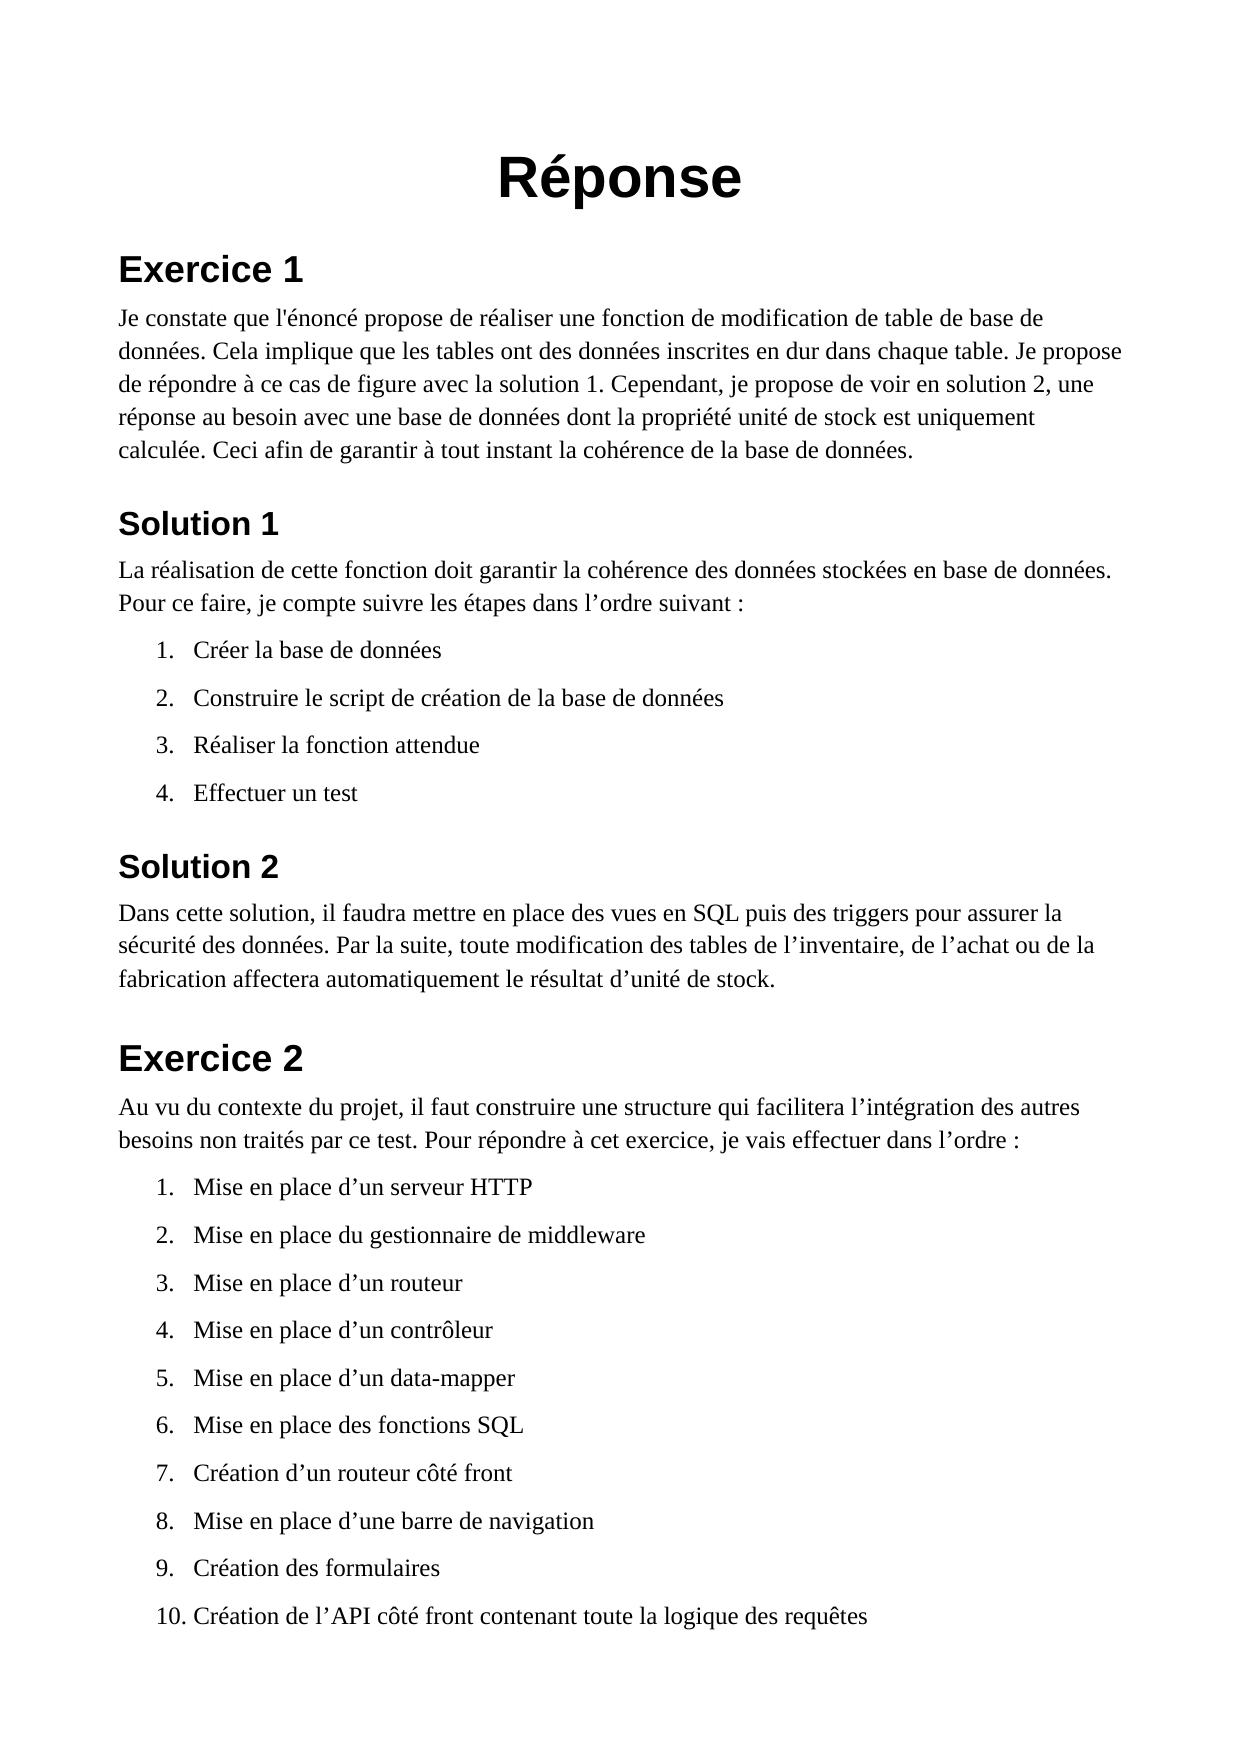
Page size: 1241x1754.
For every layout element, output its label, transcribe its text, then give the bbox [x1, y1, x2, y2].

subtitle Solution 2 [118, 847, 1122, 885]
list Création d’un routeur côté front [156, 1458, 1122, 1487]
list Réaliser la fonction attendue [156, 731, 1122, 759]
list Mise en place d’un serveur HTTP [156, 1172, 1122, 1201]
subtitle Solution 1 [118, 504, 1122, 542]
list Mise en place d’une barre de navigation [156, 1506, 1122, 1534]
list Mise en place des fonctions SQL [156, 1411, 1122, 1439]
list Mise en place d’un data-mapper [156, 1363, 1122, 1392]
list Création des formulaires [156, 1553, 1122, 1582]
subtitle Exercice 1 [118, 248, 1122, 291]
subtitle Exercice 2 [118, 1036, 1122, 1079]
text Au vu du contexte du projet, il faut construire une structure qui facilitera l’intégration des autres besoins non traités par ce test. Pour répondre à cet exercice, je vais effectuer dans l’ordre : [118, 1092, 1122, 1154]
list Construire le script de création de la base de données [156, 683, 1122, 712]
list Créer la base de données [156, 635, 1122, 664]
list Mise en place d’un contrôleur [156, 1315, 1122, 1344]
list Mise en place d’un routeur [156, 1268, 1122, 1296]
text Dans cette solution, il faudra mettre en place des vues en SQL puis des triggers pour assurer la sécurité des données. Par la suite, toute modification des tables de l’inventaire, de l’achat ou de la fabrication affectera automatiquement le résultat d’unité de stock. [118, 898, 1122, 992]
list Mise en place du gestionnaire de middleware [156, 1220, 1122, 1249]
title Réponse [118, 143, 1122, 210]
list Création de l’API côté front contenant toute la logique des requêtes [156, 1601, 1122, 1630]
text La réalisation de cette fonction doit garantir la cohérence des données stockées en base de données. Pour ce faire, je compte suivre les étapes dans l’ordre suivant : [118, 555, 1122, 617]
list Effectuer un test [156, 778, 1122, 807]
text Je constate que l'énoncé propose de réaliser une fonction de modification de table de base de données. Cela implique que les tables ont des données inscrites en dur dans chaque table. Je propose de répondre à ce cas de figure avec la solution 1. Cependant, je propose de voir en solution 2, une réponse au besoin avec une base de données dont la propriété unité de stock est uniquement calculée. Ceci afin de garantir à tout instant la cohérence de la base de données. [118, 303, 1122, 464]
